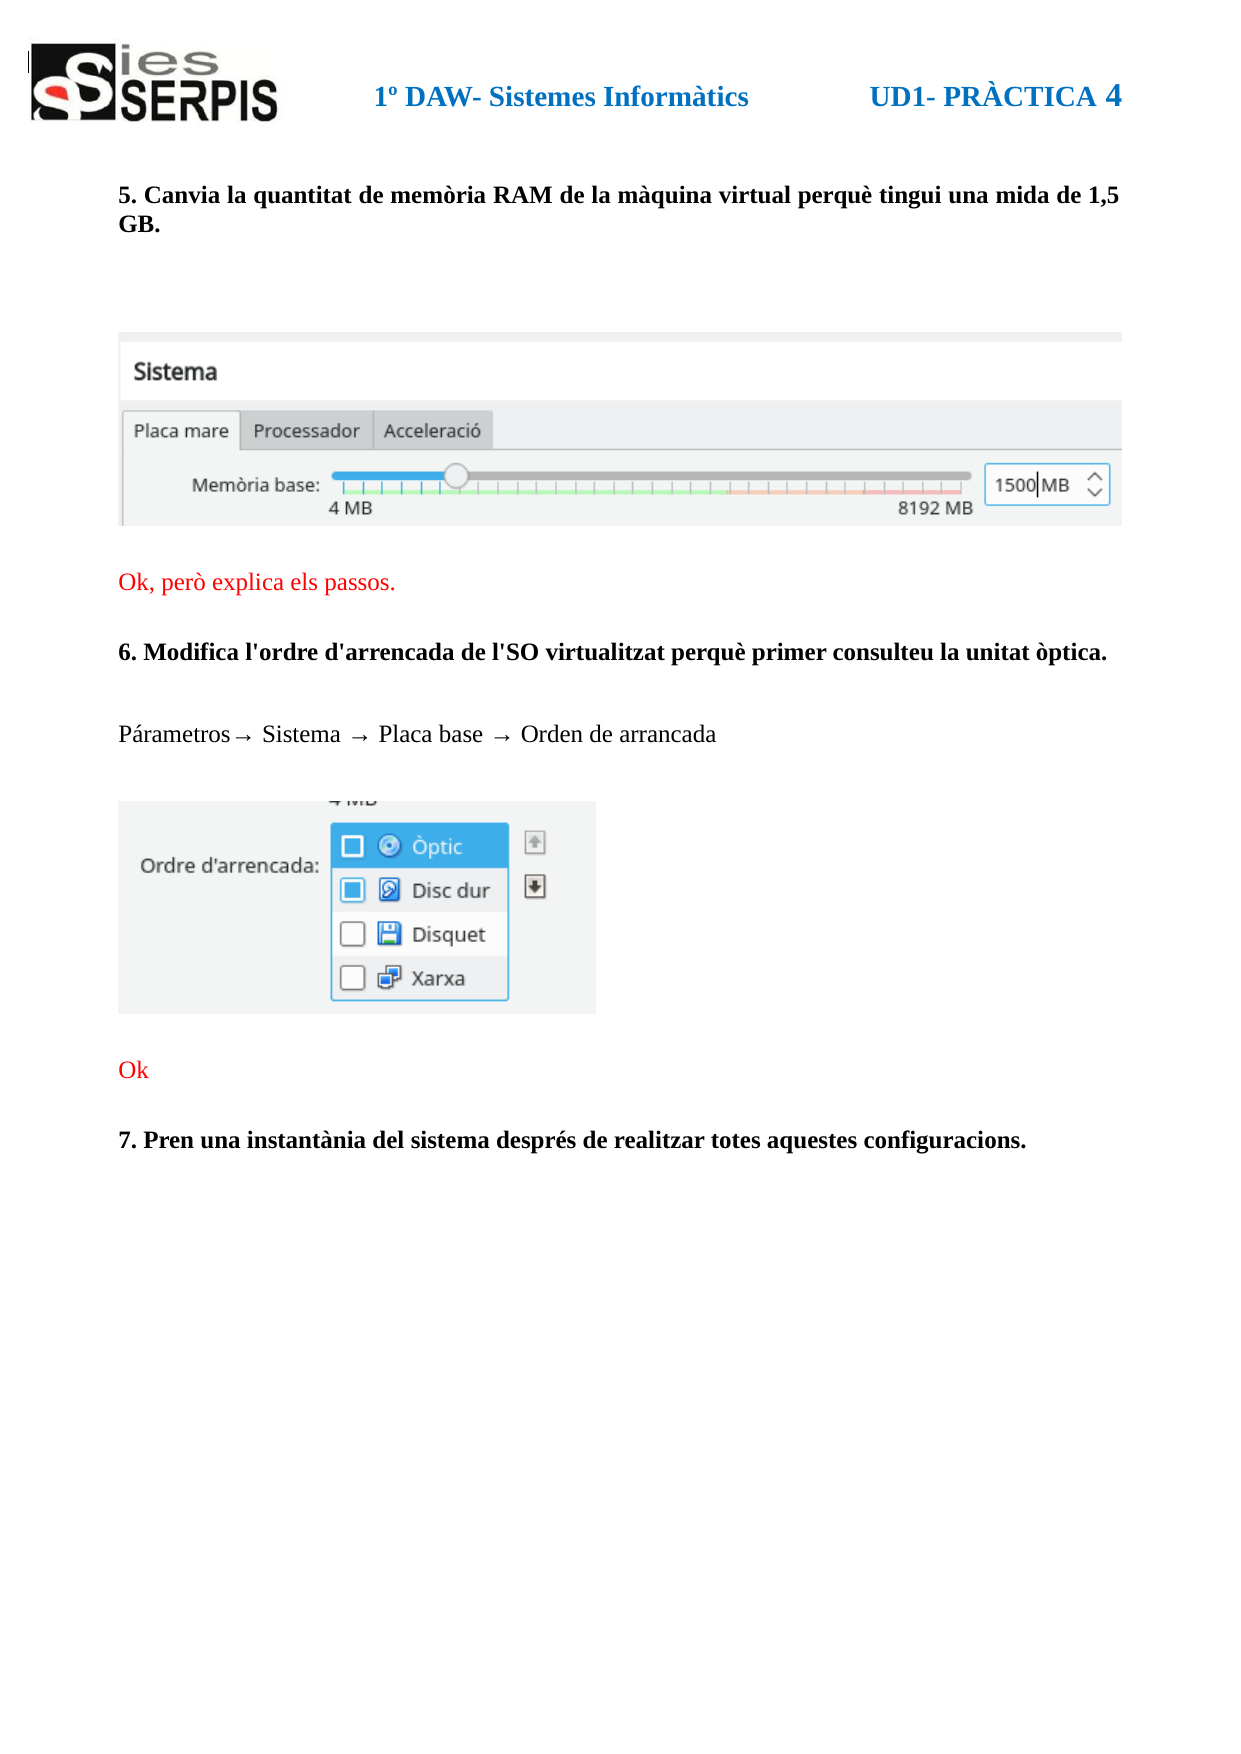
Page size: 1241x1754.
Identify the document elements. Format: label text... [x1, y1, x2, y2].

text 5. Canvia la quantitat de memòria RAM de la màquina virtual perquè tingui una mida de 1,5 GB. [118, 180, 1122, 238]
text 7. Pren una instantània del sistema després de realitzar totes aquestes configuracions. [118, 1125, 1122, 1154]
text Ok [118, 1055, 1122, 1084]
text Párametros→ Sistema → Placa base → Orden de arrancada [118, 719, 1122, 748]
text Ok, però explica els passos. [118, 567, 1122, 595]
text 6. Modifica l'ordre d'arrencada de l'SO virtualitzat perquè primer consulteu la unitat òptica. [118, 637, 1122, 665]
